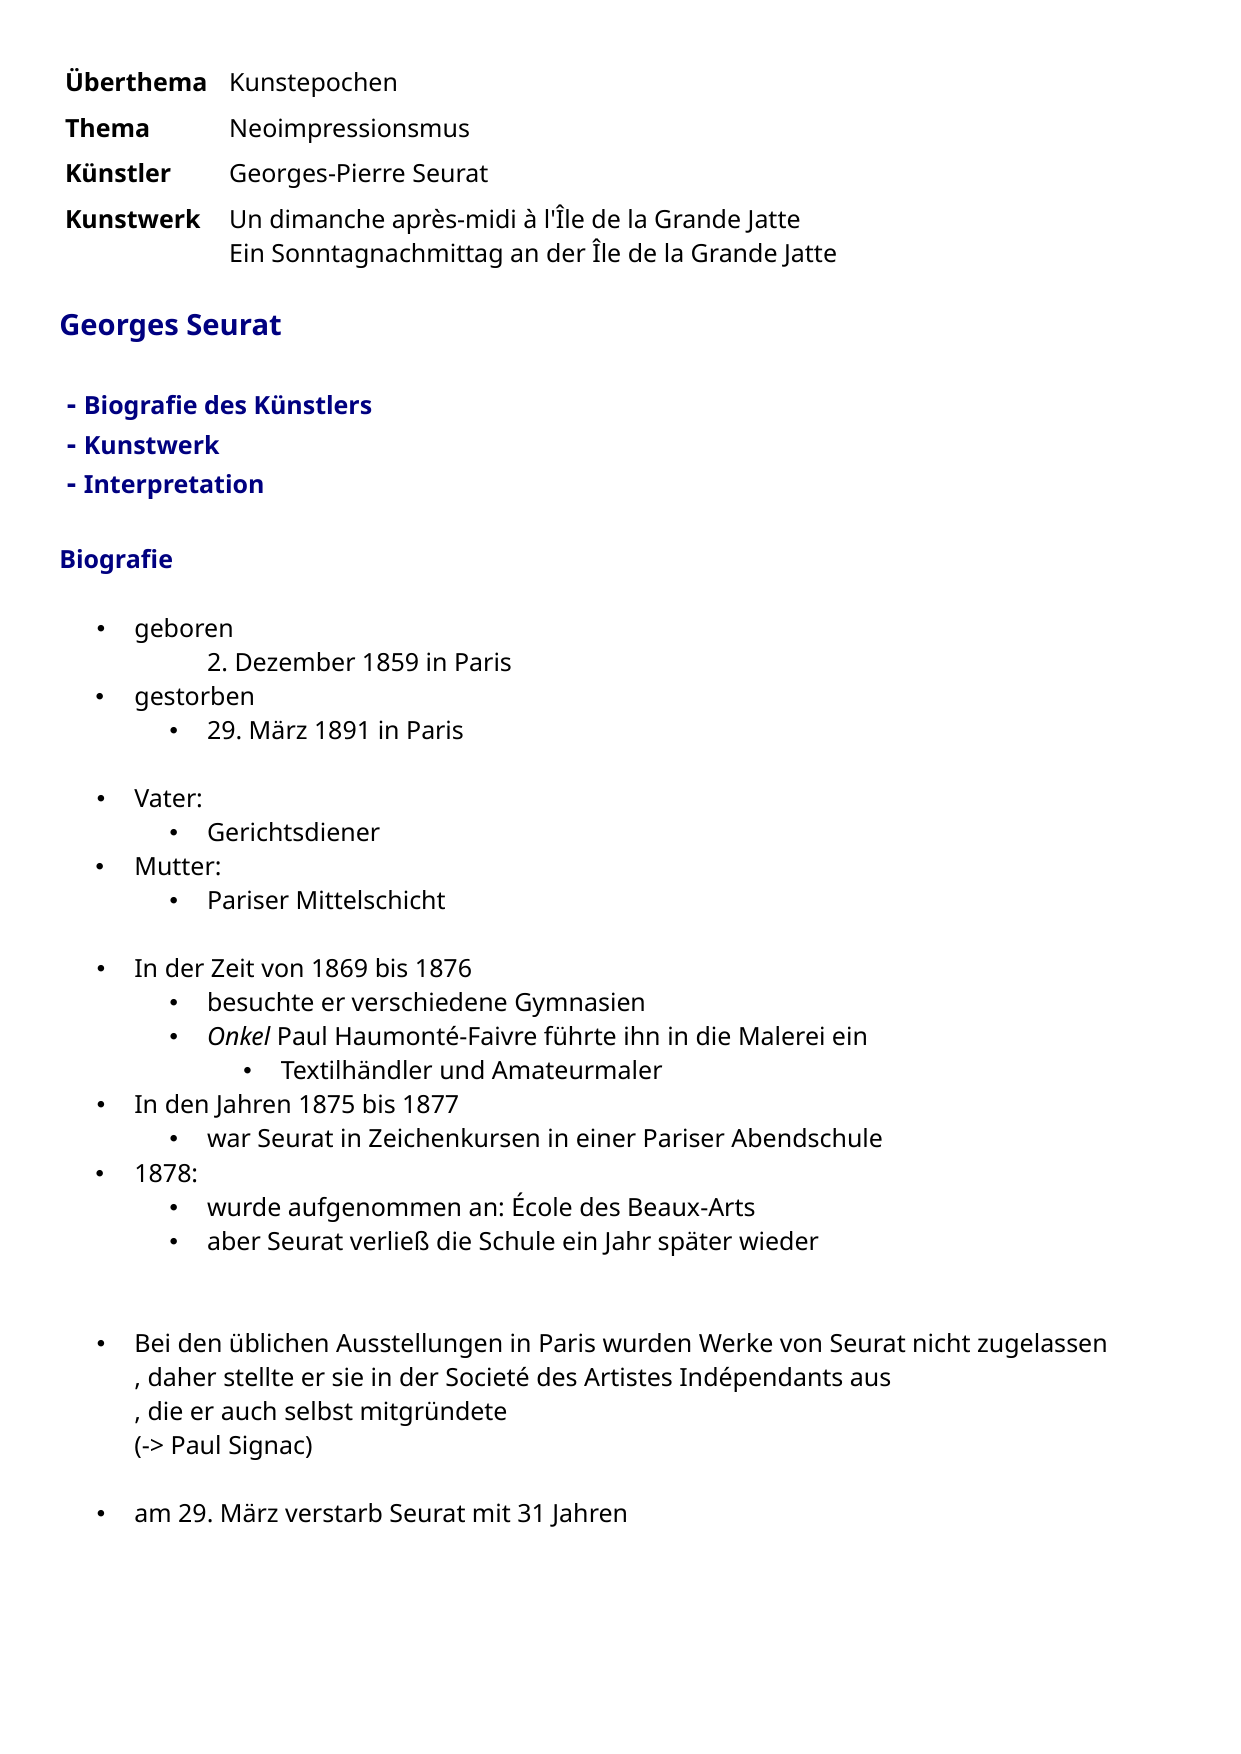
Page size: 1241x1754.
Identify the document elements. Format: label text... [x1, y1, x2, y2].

list 2. Dezember 1859 in Paris [169, 644, 1181, 678]
list geboren [97, 610, 1181, 644]
text Georges Seurat [59, 304, 1181, 344]
list (-> Paul Signac) [97, 1428, 1181, 1462]
list besuchte er verschiedene Gymnasien [169, 985, 1181, 1019]
list Textilhändler und Amateurmaler [243, 1053, 1181, 1087]
list , daher stellte er sie in der Societé des Artistes Indépendants aus [97, 1359, 1181, 1394]
list wurde aufgenommen an: École des Beaux-Arts [169, 1189, 1181, 1223]
table_cell Künstler [59, 150, 223, 196]
list Pariser Mittelschicht [169, 883, 1181, 917]
table_cell Un dimanche après-midi à l'Île de la Grande Jatte Ein Sonntagnachmittag an der Île de la Grande Jatte [223, 196, 1181, 275]
table_cell Kunstwerk [59, 196, 223, 275]
text - Kunstwerk [59, 423, 1181, 463]
list Vater: [97, 781, 1181, 814]
table_cell Neoimpressionsmus [223, 105, 1181, 150]
list In der Zeit von 1869 bis 1876 [97, 951, 1181, 985]
list 1878: [95, 1155, 1181, 1189]
text - Interpretation [59, 463, 1181, 502]
list aber Seurat verließ die Schule ein Jahr später wieder [169, 1223, 1181, 1257]
table_cell Thema [59, 105, 223, 150]
list 29. März 1891 in Paris [169, 712, 1181, 746]
text - Biografie des Künstlers [59, 383, 1181, 423]
list am 29. März verstarb Seurat mit 31 Jahren [97, 1496, 1181, 1530]
list Onkel Paul Haumonté-Faivre führte ihn in die Malerei ein [169, 1019, 1181, 1053]
list war Seurat in Zeichenkursen in einer Pariser Abendschule [169, 1121, 1181, 1155]
table_header Überthema [59, 59, 223, 104]
table_cell Georges-Pierre Seurat [223, 150, 1181, 196]
list In den Jahren 1875 bis 1877 [97, 1087, 1181, 1121]
list Mutter: [95, 849, 1181, 883]
text Biografie [59, 542, 1181, 576]
list Bei den üblichen Ausstellungen in Paris wurden Werke von Seurat nicht zugelassen [97, 1326, 1181, 1359]
list Gerichtsdiener [169, 814, 1181, 849]
list gestorben [95, 678, 1181, 712]
list , die er auch selbst mitgründete [97, 1394, 1181, 1428]
table_header Kunstepochen [223, 59, 1181, 104]
